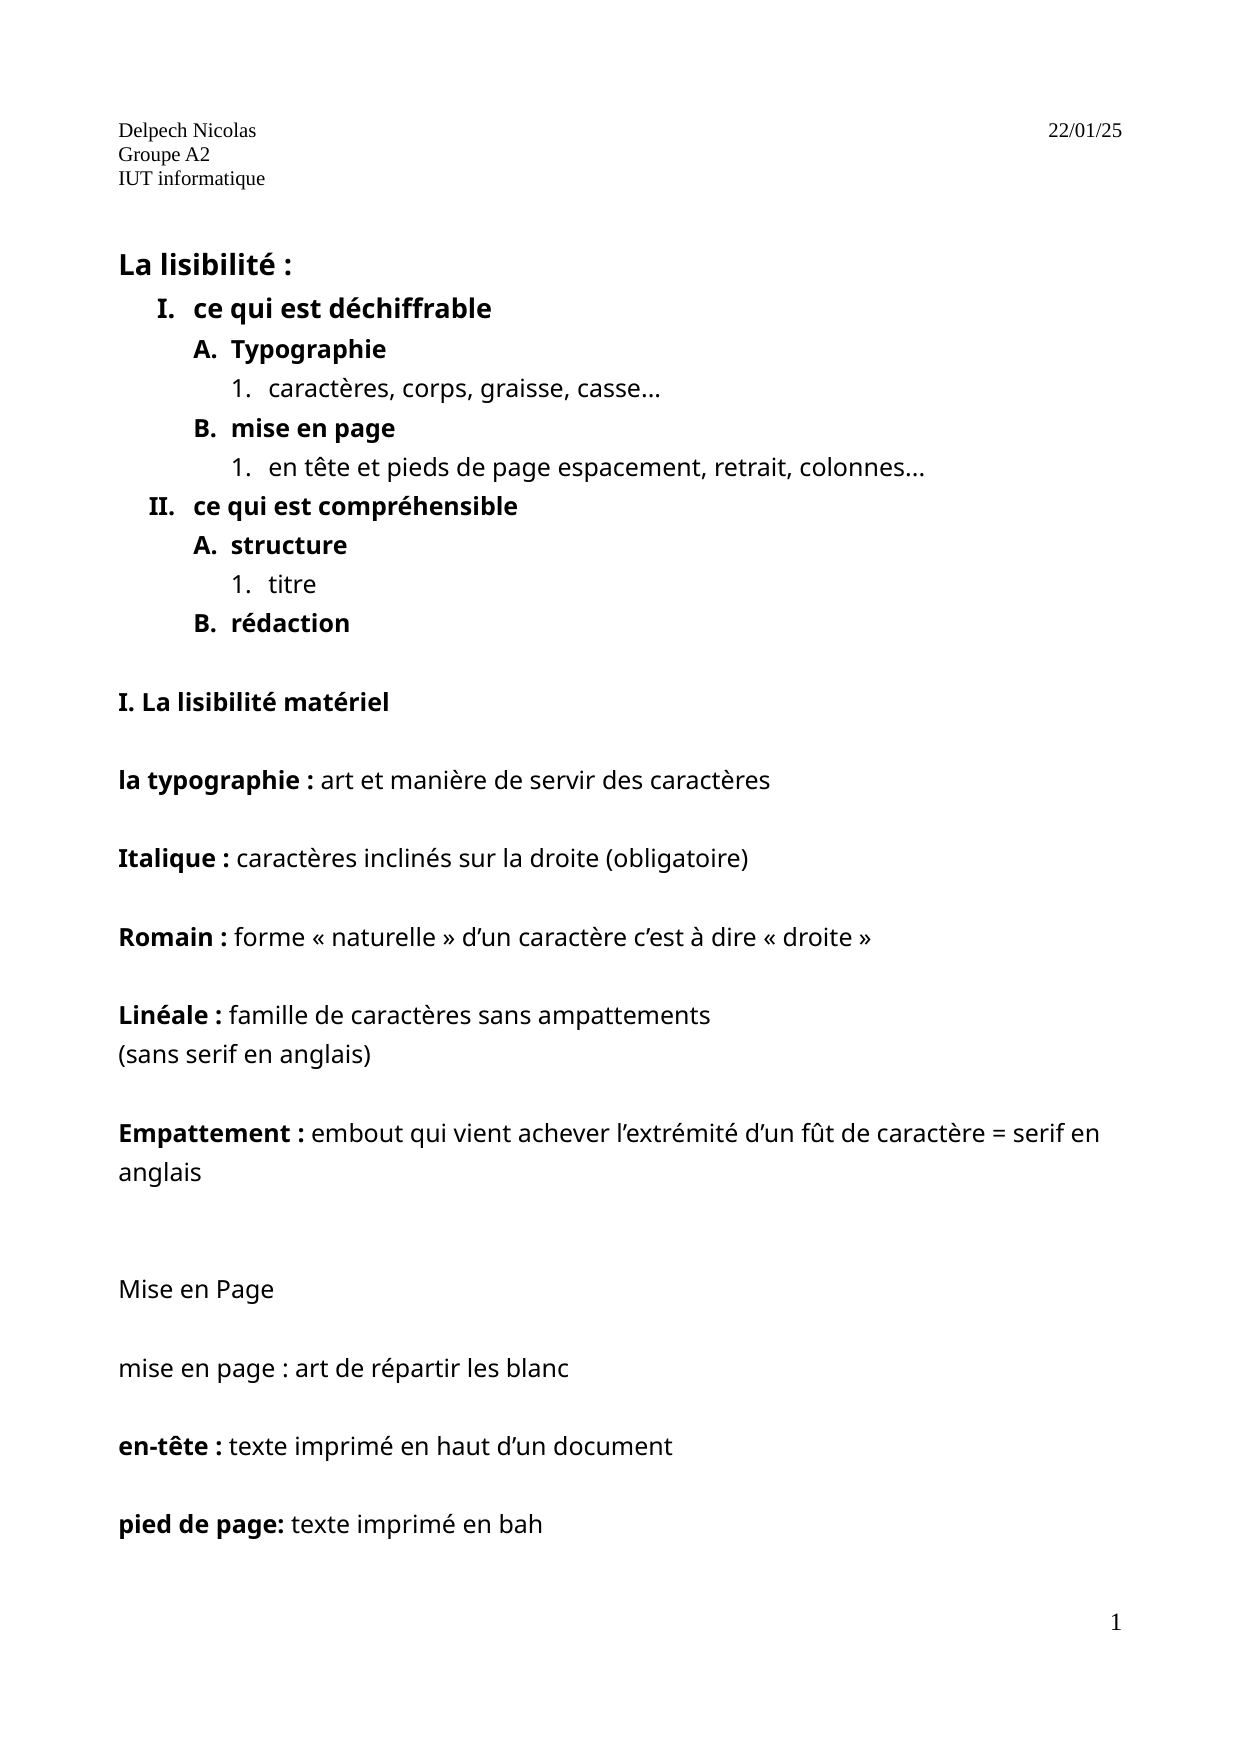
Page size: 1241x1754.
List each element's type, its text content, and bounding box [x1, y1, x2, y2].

list Typographie [193, 332, 1122, 366]
list en tête et pieds de page espacement, retrait, colonnes... [231, 449, 1122, 483]
list rédaction [193, 606, 1122, 640]
text Italique : caractères inclinés sur la droite (obligatoire) [118, 841, 1122, 875]
text en-tête : texte imprimé en haut d’un document [118, 1428, 1122, 1463]
text Romain : forme « naturelle » d’un caractère c’est à dire « droite » [118, 919, 1122, 953]
list structure [193, 528, 1122, 562]
text Mise en Page [118, 1272, 1122, 1306]
text pied de page: texte imprimé en bah [118, 1507, 1122, 1541]
list ce qui est compréhensible [175, 488, 1122, 523]
list caractères, corps, graisse, casse... [231, 371, 1122, 405]
list mise en page [193, 410, 1122, 444]
text (sans serif en anglais) [118, 1037, 1122, 1071]
text Empattement : embout qui vient achever l’extrémité d’un fût de caractère = serif en anglais [118, 1115, 1122, 1188]
list ce qui est déchiffrable [175, 289, 1122, 326]
text la typographie : art et manière de servir des caractères [118, 763, 1122, 797]
text La lisibilité : [118, 244, 1122, 283]
text Linéale : famille de caractères sans ampattements [118, 998, 1122, 1032]
text mise en page : art de répartir les blanc [118, 1350, 1122, 1384]
text I. La lisibilité matériel [118, 684, 1122, 718]
list titre [231, 567, 1122, 601]
